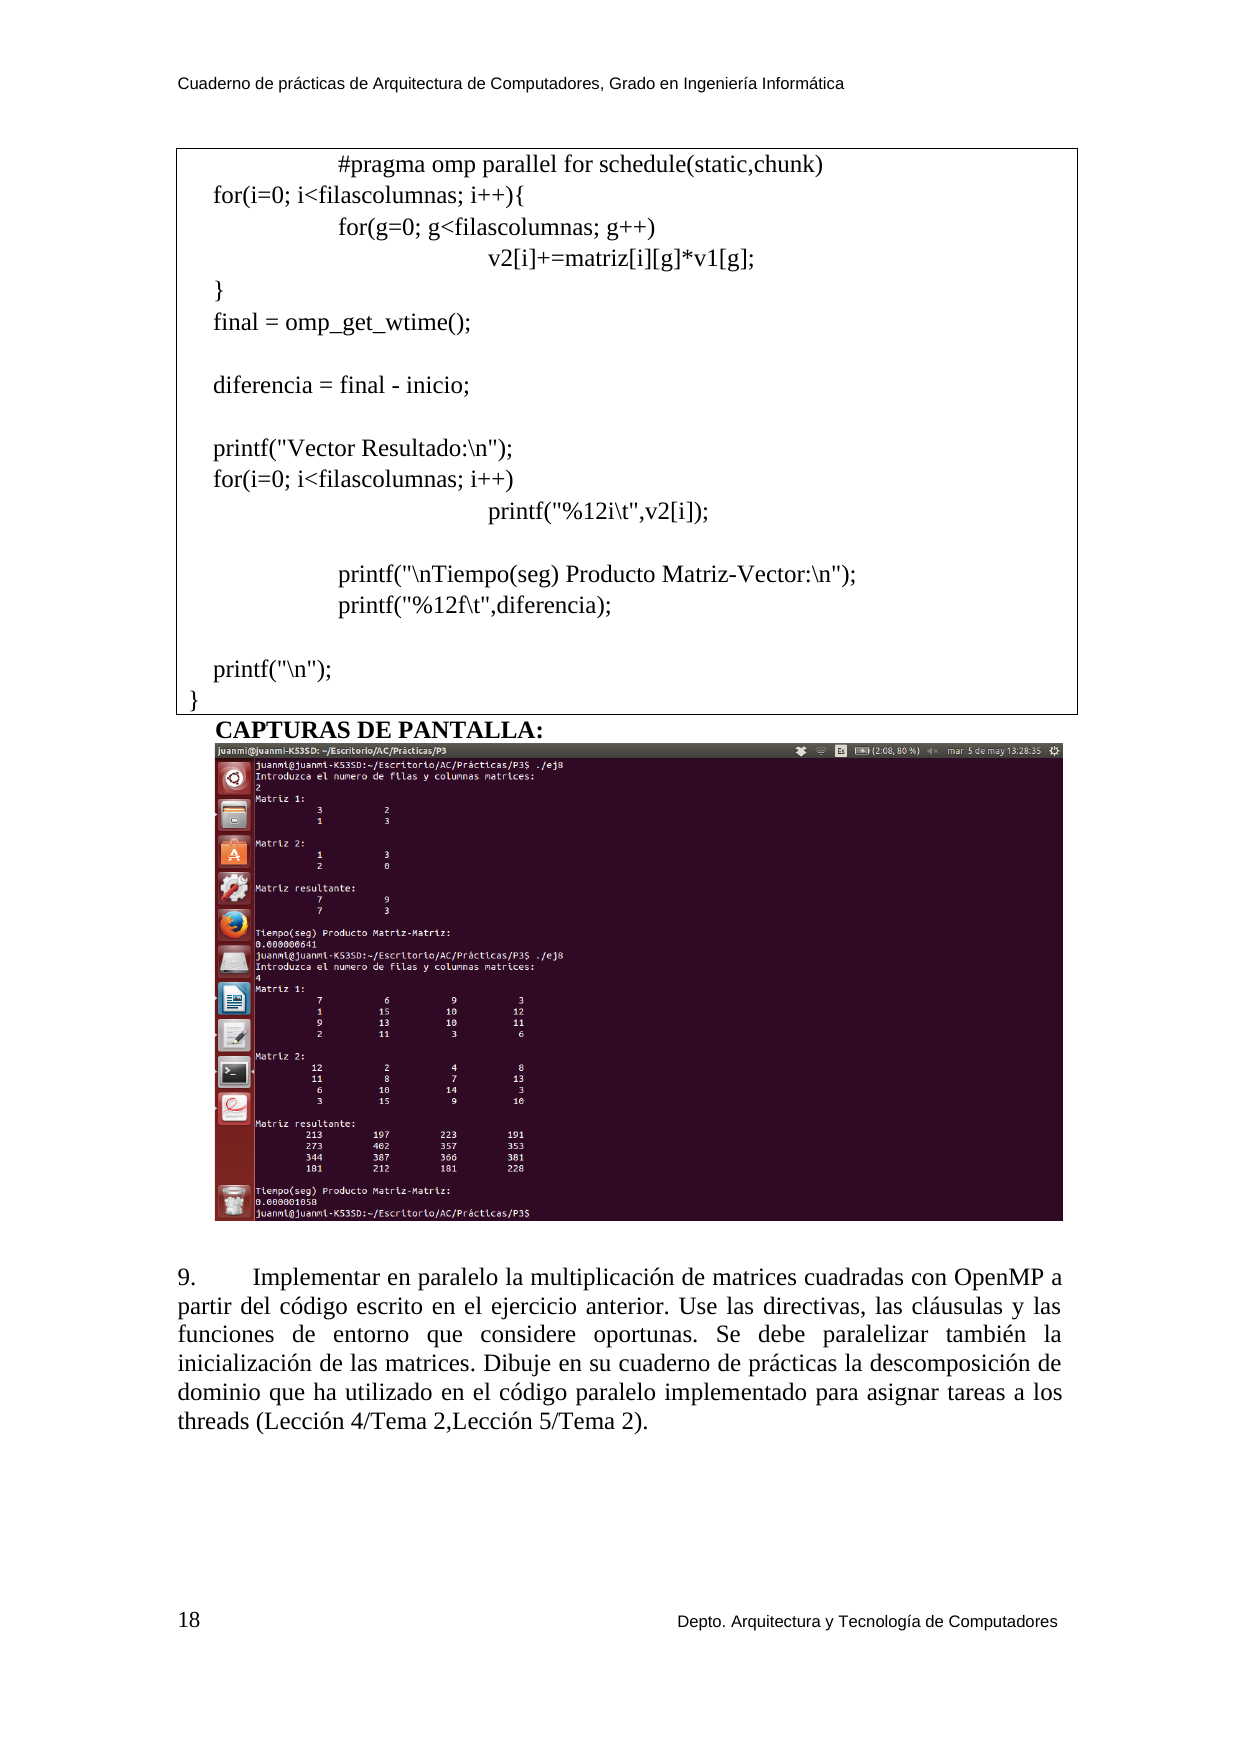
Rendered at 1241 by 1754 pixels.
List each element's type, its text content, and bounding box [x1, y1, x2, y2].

picture [214, 743, 1063, 1221]
list Implementar en paralelo la multiplicación de matrices cuadradas con OpenMP a partir del código escrito en el ejercicio anterior. Use las directivas, las cláusulas y las funciones de entorno que considere oportunas. Se debe paralelizar también la inicialización de las matrices. Dibuje en su cuaderno de prácticas la descomposición de dominio que ha utilizado en el código paralelo implementado para asignar tareas a los threads (Lección 4/Tema 2,Lección 5/Tema 2). [177, 1262, 1063, 1434]
table_header #pragma omp parallel for schedule(static,chunk) for(i=0; i<filascolumnas; i++){ for(g=0; g<filascolumnas; g++) v2[i]+=matriz[i][g]*v1[g]; } final = omp_get_wtime(); diferencia = final - inicio; printf("Vector Resultado:\n"); for(i=0; i<filascolumnas; i++) printf("%12i\t",v2[i]); printf("\nTiempo(seg) Producto Matriz-Vector:\n"); printf("%12f\t",diferencia); printf("\n"); } [177, 149, 1077, 714]
text CAPTURAS DE PANTALLA: [215, 715, 1063, 743]
